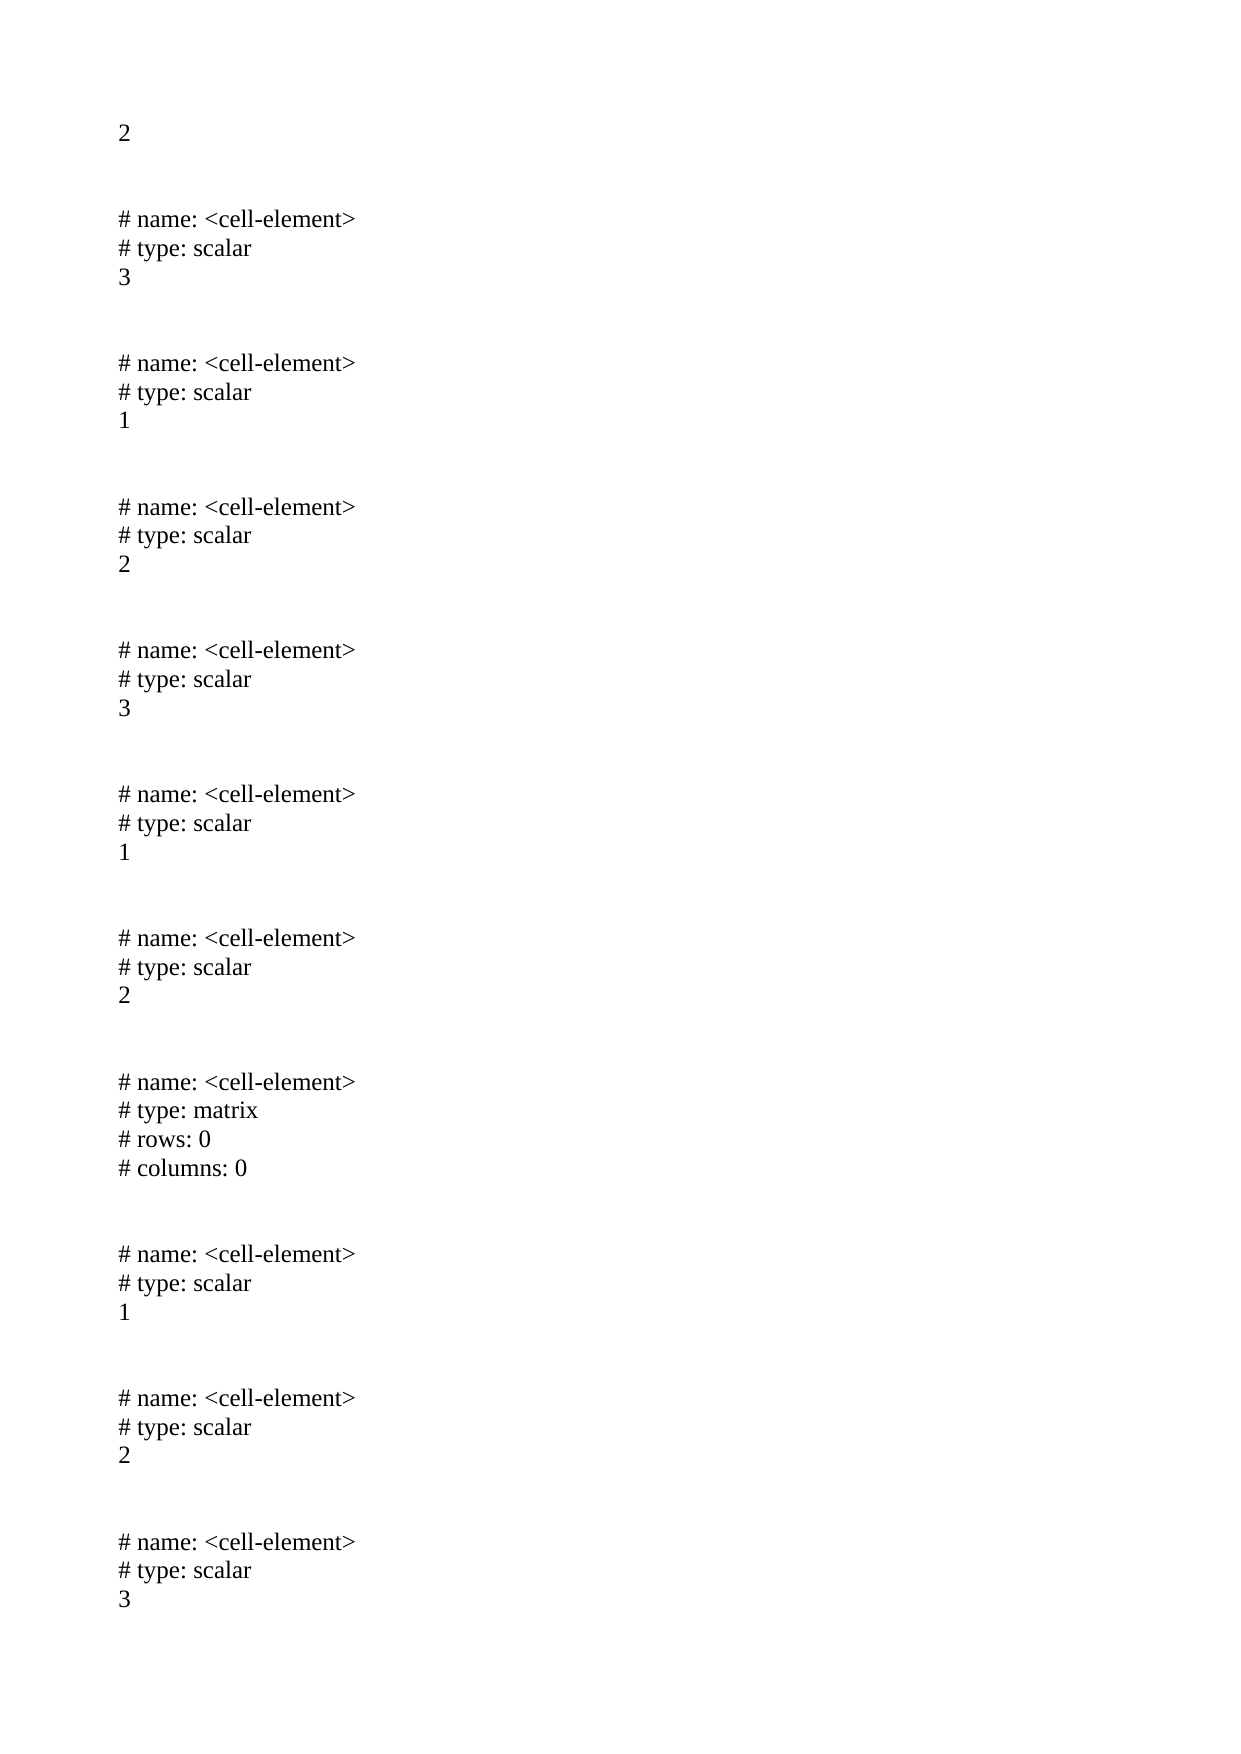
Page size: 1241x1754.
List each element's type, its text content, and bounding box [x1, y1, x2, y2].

text # name: <cell-element> [118, 1383, 1122, 1412]
text 1 [118, 1297, 1122, 1326]
text # name: <cell-element> [118, 1067, 1122, 1096]
text # type: scalar [118, 808, 1122, 837]
text 2 [118, 981, 1122, 1009]
text 3 [118, 1584, 1122, 1613]
text # name: <cell-element> [118, 1527, 1122, 1556]
text # name: <cell-element> [118, 636, 1122, 664]
text 1 [118, 406, 1122, 434]
text # name: <cell-element> [118, 204, 1122, 233]
text # type: scalar [118, 1268, 1122, 1297]
text # type: scalar [118, 1556, 1122, 1584]
text # name: <cell-element> [118, 779, 1122, 808]
text # rows: 0 [118, 1124, 1122, 1153]
text # name: <cell-element> [118, 348, 1122, 377]
text 1 [118, 837, 1122, 866]
text # type: scalar [118, 664, 1122, 693]
text 3 [118, 693, 1122, 722]
text 3 [118, 262, 1122, 291]
text # type: scalar [118, 952, 1122, 981]
text # type: scalar [118, 377, 1122, 406]
text # type: matrix [118, 1096, 1122, 1124]
text 2 [118, 118, 1122, 147]
text # columns: 0 [118, 1153, 1122, 1182]
text # name: <cell-element> [118, 923, 1122, 952]
text # type: scalar [118, 233, 1122, 262]
text 2 [118, 1441, 1122, 1469]
text 2 [118, 549, 1122, 578]
text # name: <cell-element> [118, 1239, 1122, 1268]
text # type: scalar [118, 521, 1122, 549]
text # type: scalar [118, 1412, 1122, 1441]
text # name: <cell-element> [118, 492, 1122, 521]
